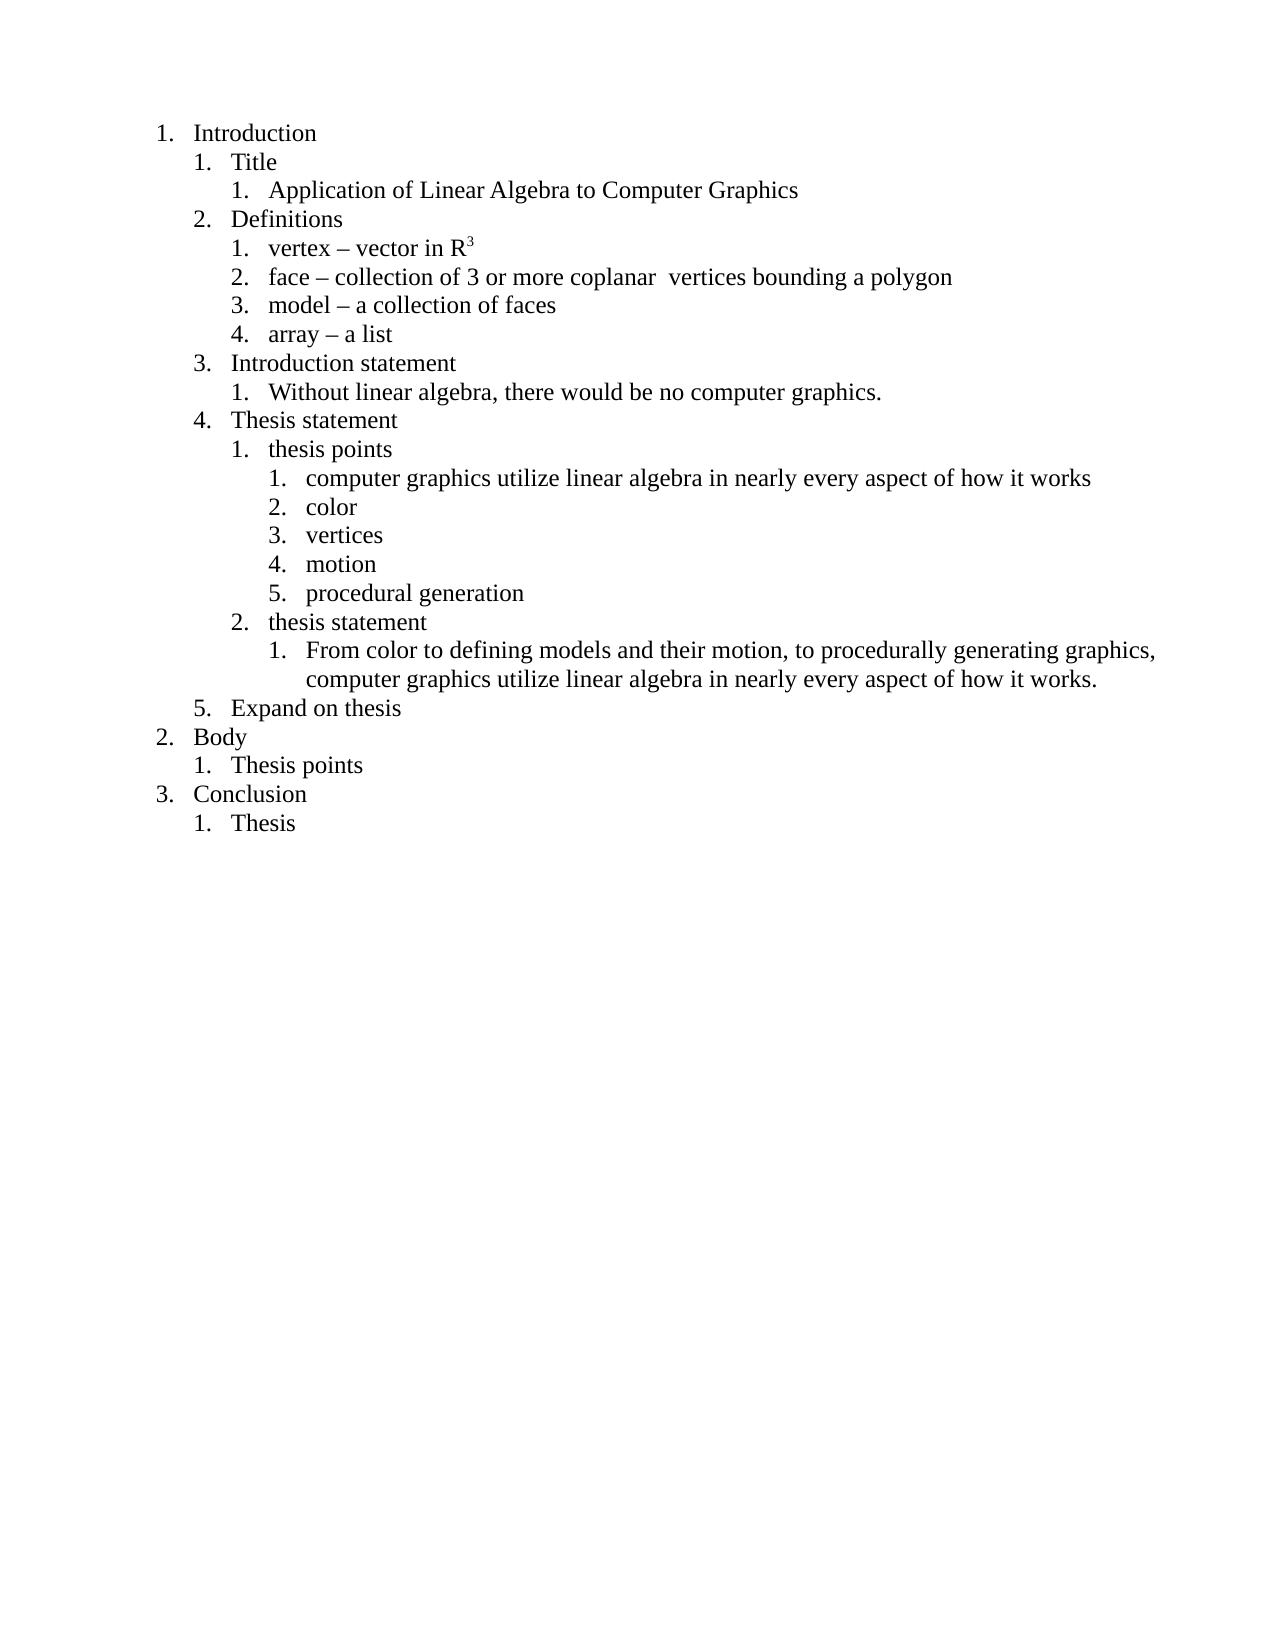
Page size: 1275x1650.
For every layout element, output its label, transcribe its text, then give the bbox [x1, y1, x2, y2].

list model – a collection of faces [231, 291, 1157, 319]
list Thesis points [193, 751, 1157, 779]
list Thesis [193, 808, 1157, 837]
list motion [268, 549, 1157, 578]
list thesis points [231, 434, 1157, 463]
list Thesis statement [193, 406, 1157, 434]
list vertex – vector in R3 [231, 233, 1157, 262]
list Introduction statement [193, 348, 1157, 377]
list Title [193, 147, 1157, 176]
list vertices [268, 521, 1157, 549]
list Without linear algebra, there would be no computer graphics. [231, 377, 1157, 406]
list thesis statement [231, 607, 1157, 636]
list computer graphics utilize linear algebra in nearly every aspect of how it works [268, 463, 1157, 492]
list Expand on thesis [193, 693, 1157, 722]
list Introduction [156, 118, 1157, 147]
list Conclusion [156, 779, 1157, 808]
list color [268, 492, 1157, 521]
list From color to defining models and their motion, to procedurally generating graphics, computer graphics utilize linear algebra in nearly every aspect of how it works. [268, 636, 1157, 693]
list procedural generation [268, 578, 1157, 607]
list Definitions [193, 204, 1157, 233]
list array – a list [231, 319, 1157, 348]
list face – collection of 3 or more coplanar vertices bounding a polygon [231, 262, 1157, 291]
list Application of Linear Algebra to Computer Graphics [231, 176, 1157, 204]
list Body [156, 722, 1157, 751]
